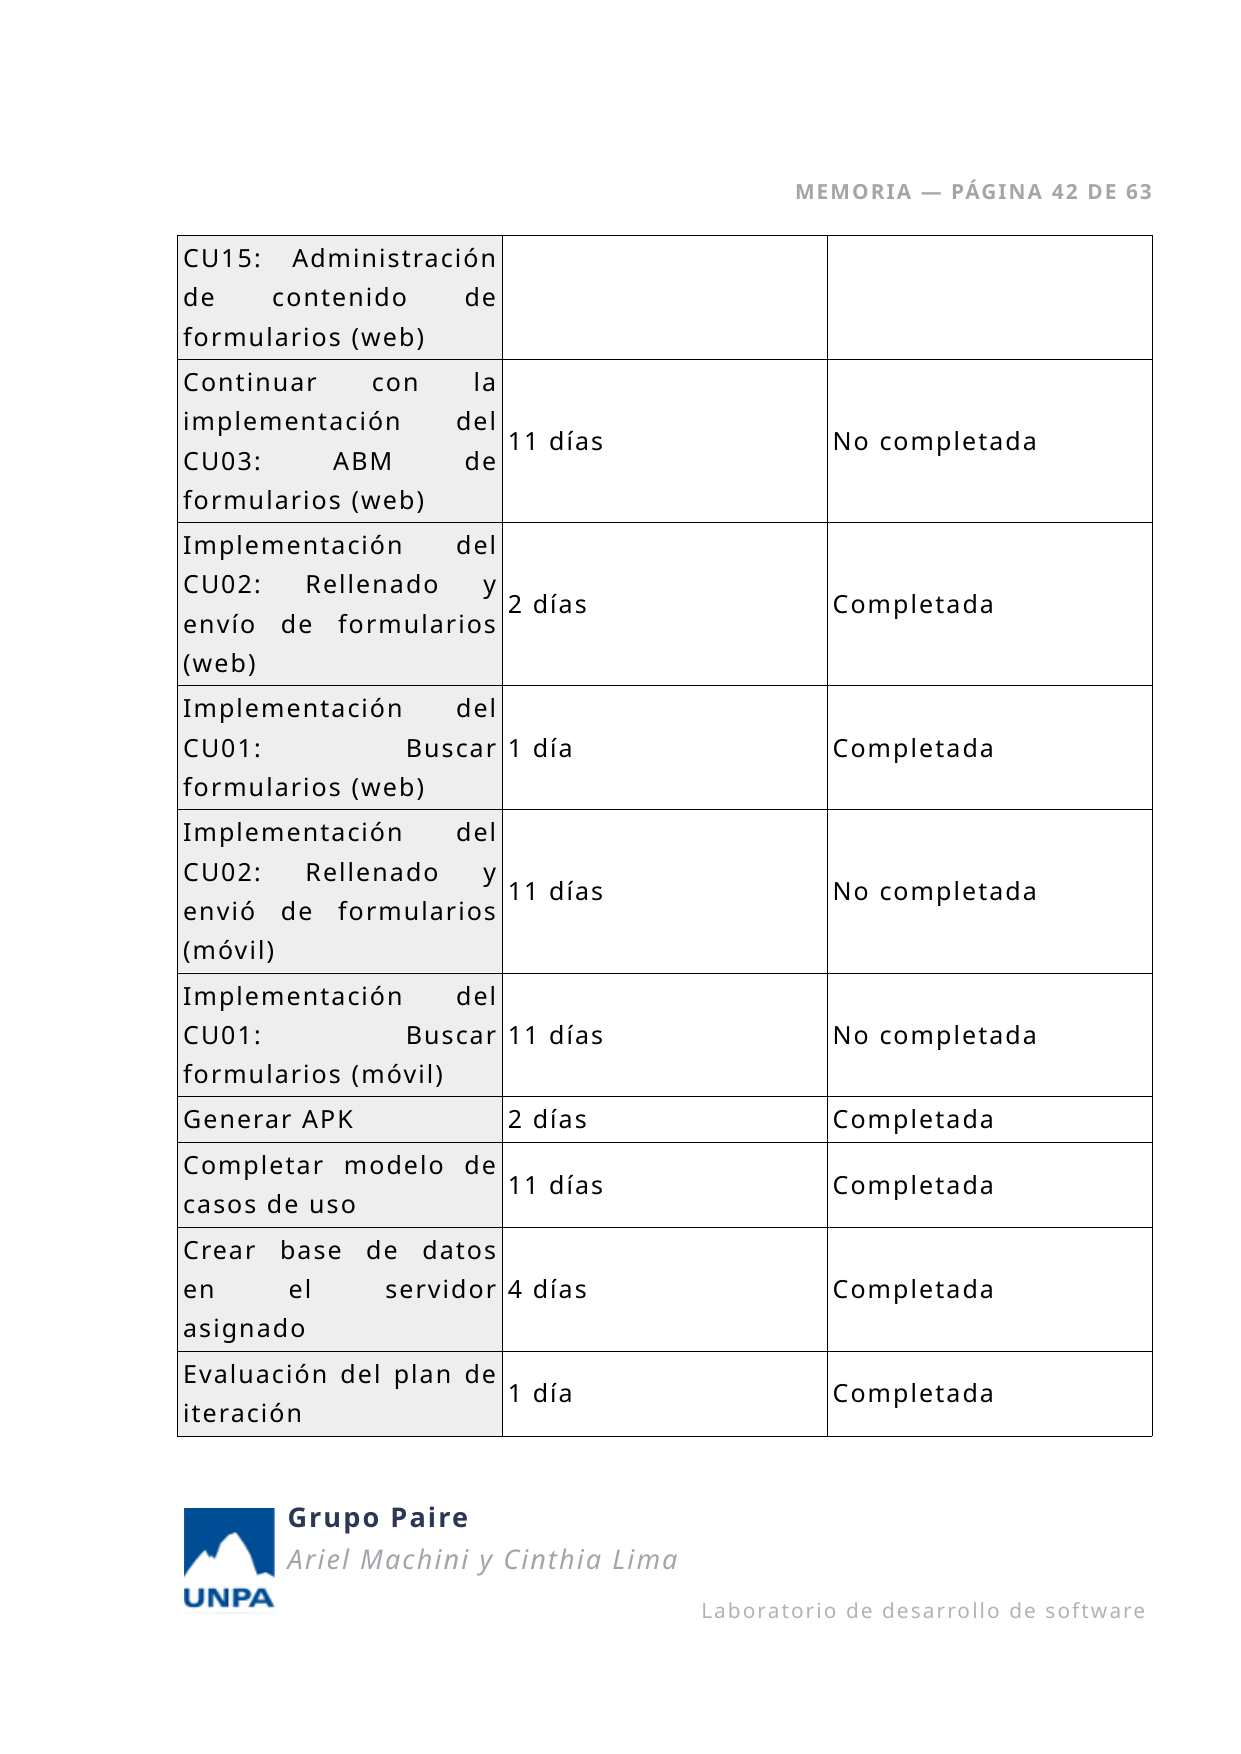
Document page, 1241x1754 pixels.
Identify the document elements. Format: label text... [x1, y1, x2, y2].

table_cell 1 día [503, 686, 827, 809]
table_cell No completada [828, 974, 1152, 1096]
table_cell No completada [828, 810, 1152, 972]
table_cell Completada [828, 523, 1152, 685]
table_cell 11 días [503, 360, 827, 522]
picture [184, 1508, 275, 1614]
table_cell 2 días [503, 1097, 827, 1142]
table_cell 1 día [503, 1352, 827, 1436]
table_cell CU15: Administración de contenido de formularios (web) [178, 236, 502, 359]
table_cell Implementación del CU02: Rellenado y envío de formularios (web) [178, 523, 502, 685]
table_cell No completada [828, 360, 1152, 522]
table_cell Implementación del CU01: Buscar formularios (web) [178, 686, 502, 809]
table_cell Crear base de datos en el servidor asignado [178, 1228, 502, 1351]
table_cell Evaluación del plan de iteración [178, 1352, 502, 1436]
table_cell 2 días [503, 523, 827, 685]
table_cell Implementación del CU02: Rellenado y envió de formularios (móvil) [178, 810, 502, 972]
table_cell Generar APK [178, 1097, 502, 1142]
table_cell 11 días [503, 1143, 827, 1227]
table_cell Completada [828, 1143, 1152, 1227]
table_cell Completar modelo de casos de uso [178, 1143, 502, 1227]
table_cell Completada [828, 1352, 1152, 1436]
table_cell Implementación del CU01: Buscar formularios (móvil) [178, 974, 502, 1096]
table_cell [828, 236, 1152, 359]
table_cell Completada [828, 686, 1152, 809]
table_cell Continuar con la implementación del CU03: ABM de formularios (web) [178, 360, 502, 522]
table_cell [503, 236, 827, 359]
table_cell 11 días [503, 974, 827, 1096]
table_cell Completada [828, 1097, 1152, 1142]
table_cell 4 días [503, 1228, 827, 1351]
table_cell Completada [828, 1228, 1152, 1351]
table_cell 11 días [503, 810, 827, 972]
